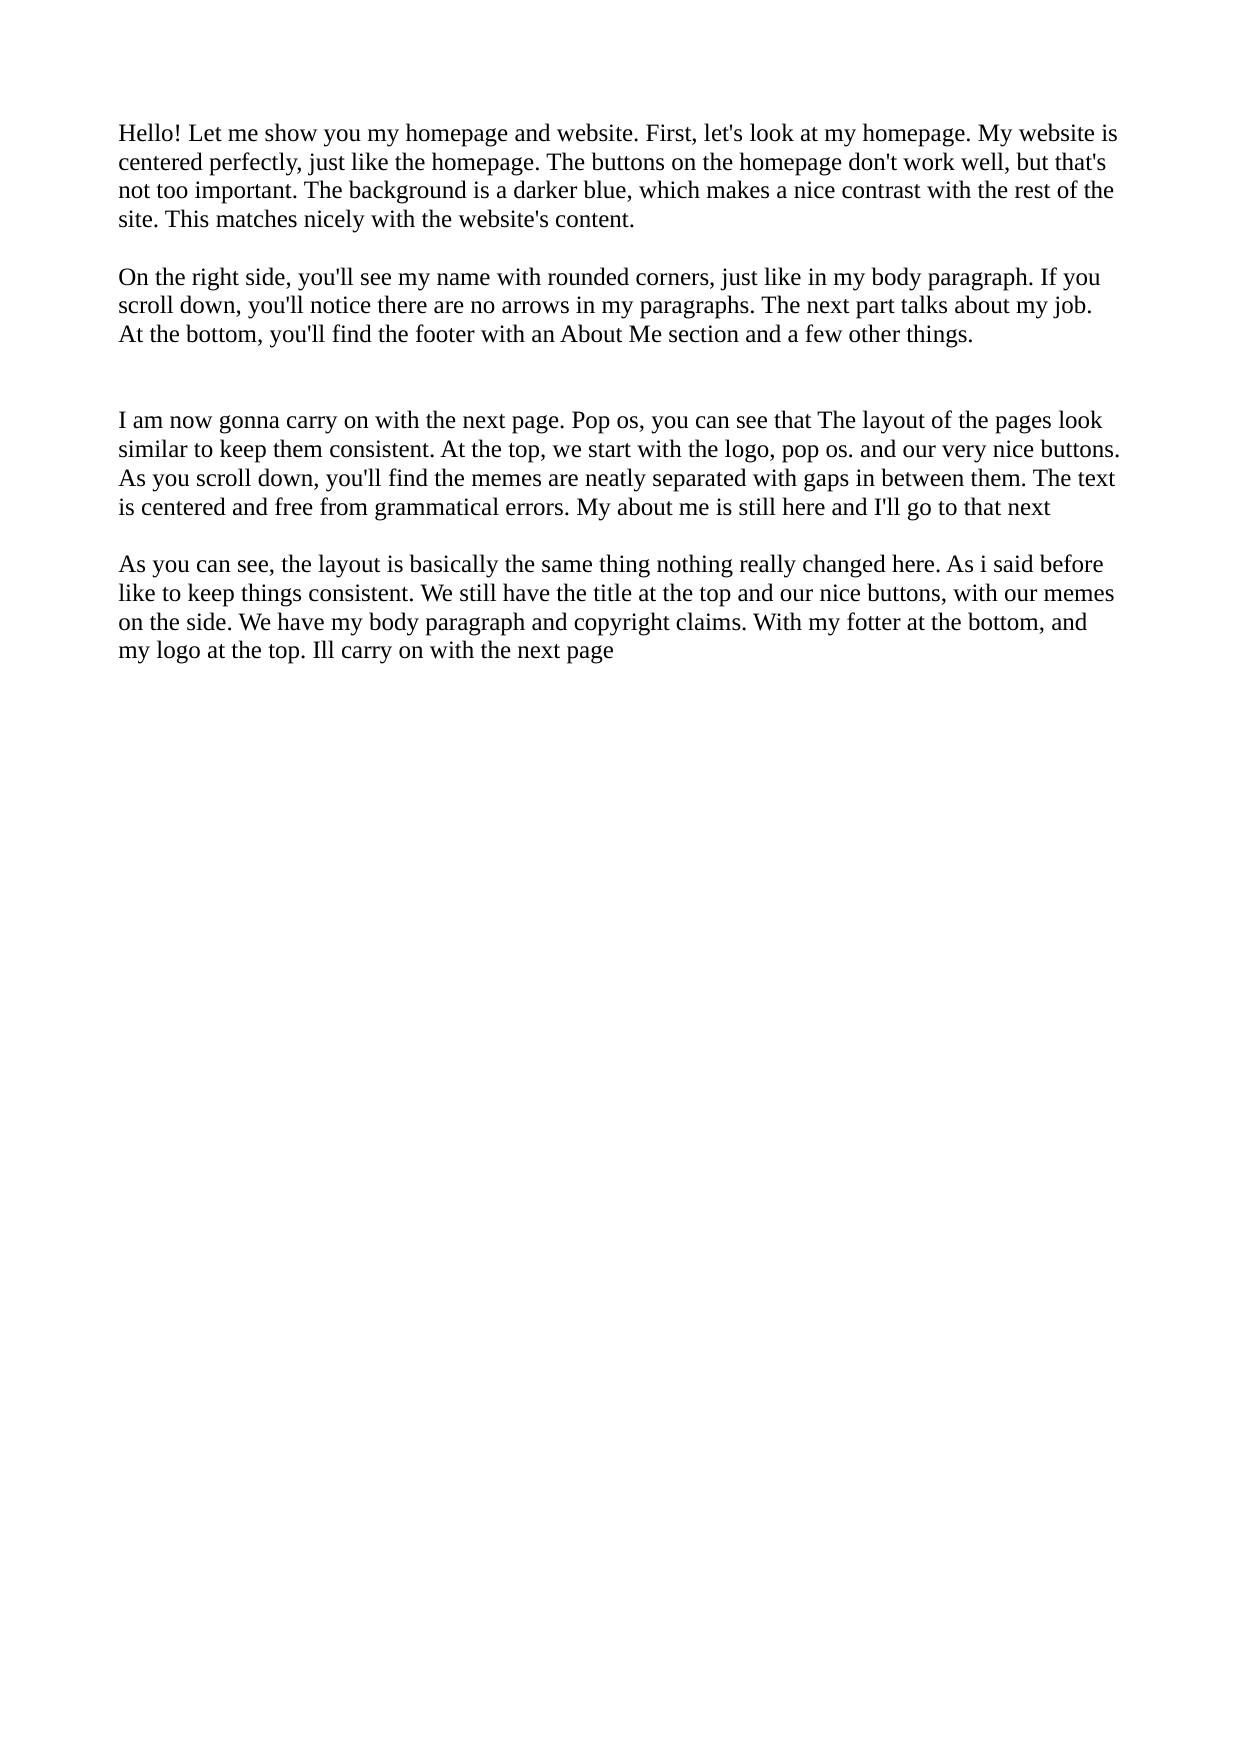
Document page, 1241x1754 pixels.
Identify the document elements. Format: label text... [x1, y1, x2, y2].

text I am now gonna carry on with the next page. Pop os, you can see that The layout of the pages look similar to keep them consistent. At the top, we start with the logo, pop os. and our very nice buttons. As you scroll down, you'll find the memes are neatly separated with gaps in between them. The text is centered and free from grammatical errors. My about me is still here and I'll go to that next [118, 406, 1122, 521]
text As you can see, the layout is basically the same thing nothing really changed here. As i said before like to keep things consistent. We still have the title at the top and our nice buttons, with our memes on the side. We have my body paragraph and copyright claims. With my fotter at the bottom, and my logo at the top. Ill carry on with the next page [118, 549, 1122, 664]
text Hello! Let me show you my homepage and website. First, let's look at my homepage. My website is centered perfectly, just like the homepage. The buttons on the homepage don't work well, but that's not too important. The background is a darker blue, which makes a nice contrast with the rest of the site. This matches nicely with the website's content. [118, 118, 1122, 233]
text On the right side, you'll see my name with rounded corners, just like in my body paragraph. If you scroll down, you'll notice there are no arrows in my paragraphs. The next part talks about my job. At the bottom, you'll find the footer with an About Me section and a few other things. [118, 262, 1122, 348]
